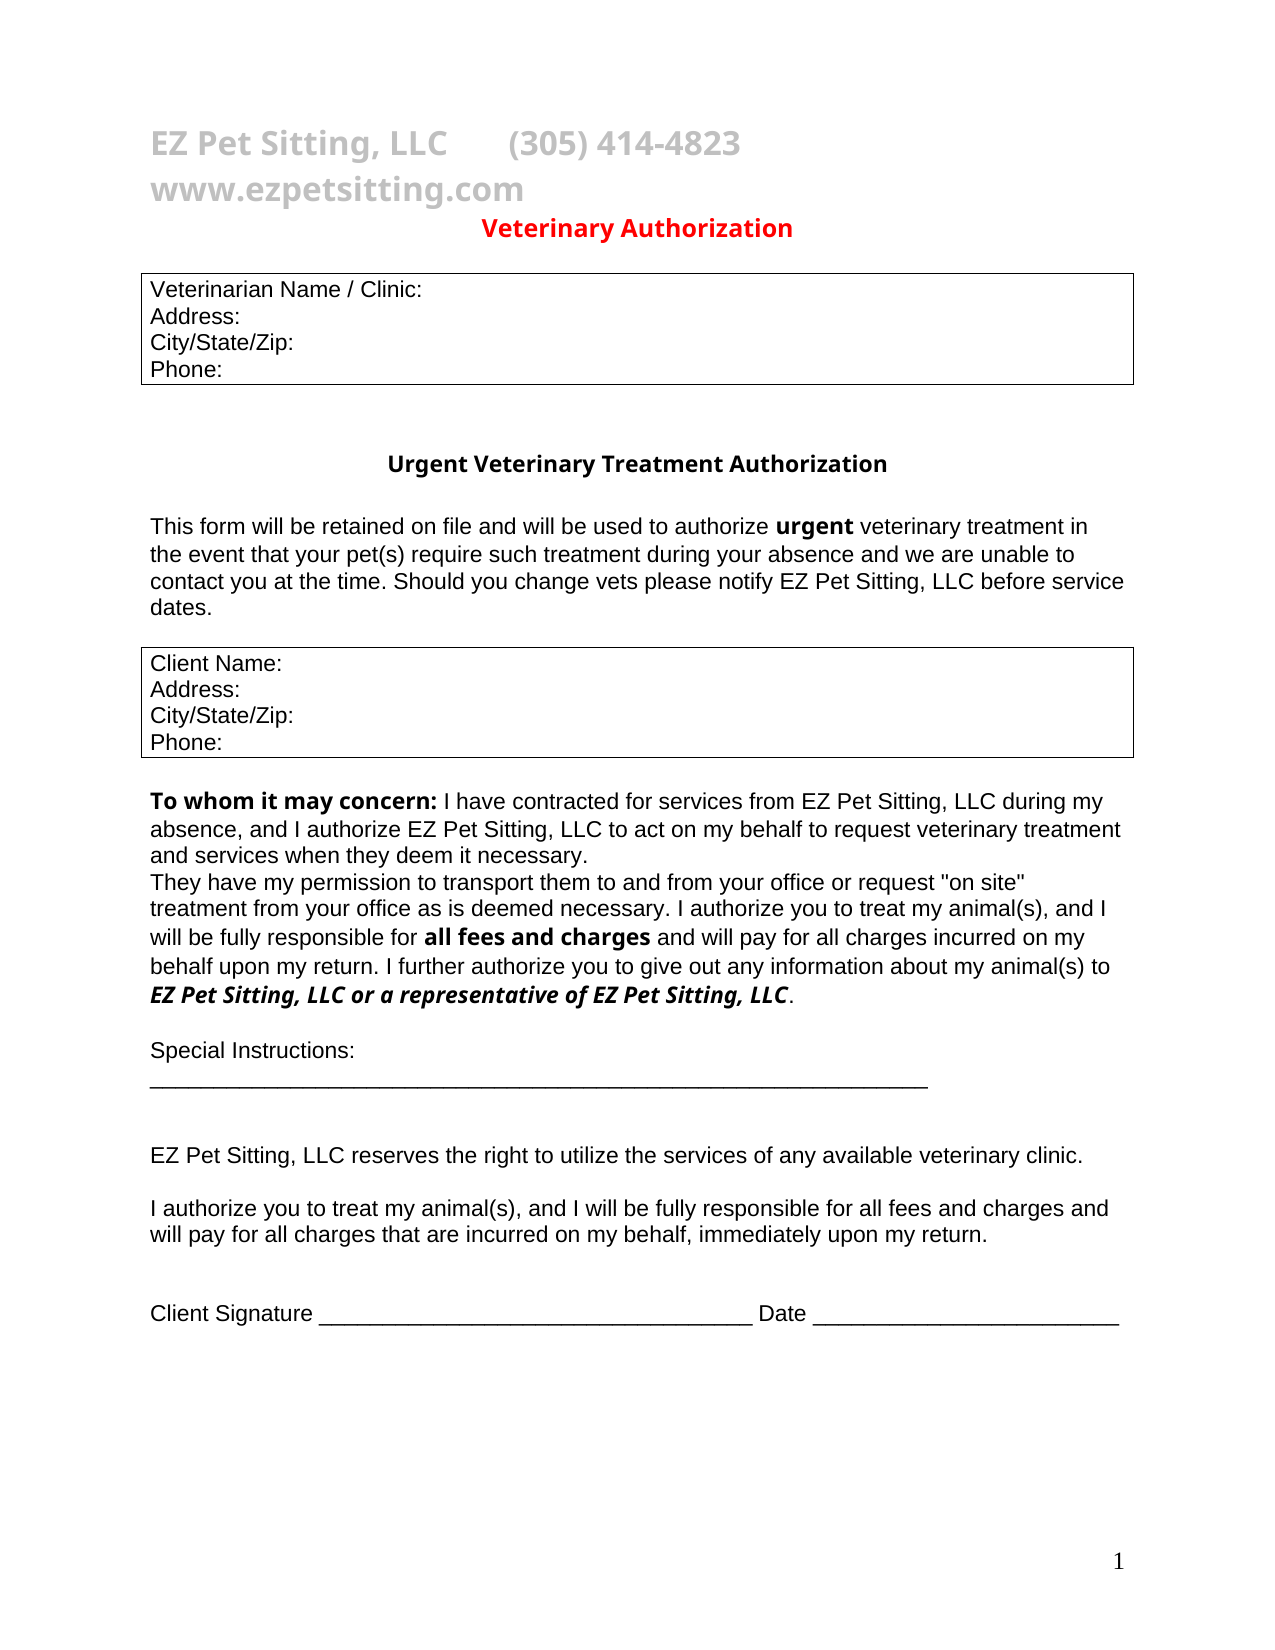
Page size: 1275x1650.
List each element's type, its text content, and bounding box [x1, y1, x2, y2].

text Address: [150, 303, 1125, 329]
text EZ Pet Sitting, LLC reserves the right to utilize the services of any available veterinary clinic. [150, 1142, 1125, 1168]
text City/State/Zip: [150, 702, 1125, 726]
text Special Instructions: _____________________________________________________________ [150, 1037, 1125, 1089]
text EZ Pet Sitting, LLC (305) 414-4823 www.ezpetsitting.com [150, 120, 1125, 211]
text I authorize you to treat my animal(s), and I will be fully responsible for all fees and charges and will pay for all charges that are incurred on my behalf, immediately upon my return. [150, 1195, 1125, 1247]
text Phone: [142, 726, 1133, 757]
text Urgent Veterinary Treatment Authorization [150, 447, 1125, 479]
text Client Name: [142, 648, 1133, 676]
text Address: [150, 676, 1125, 702]
text This form will be retained on file and will be used to authorize urgent veterinary treatment in the event that your pet(s) require such treatment during your absence and we are unable to contact you at the time. Should you change vets please notify EZ Pet Sitting, LLC before service dates. [150, 510, 1125, 620]
text Client Signature __________________________________ Date ________________________ [150, 1300, 1125, 1326]
text To whom it may concern: I have contracted for services from EZ Pet Sitting, LLC during my absence, and I authorize EZ Pet Sitting, LLC to act on my behalf to request veterinary treatment and services when they deem it necessary. [150, 785, 1125, 869]
text Veterinary Authorization [150, 211, 1125, 245]
text They have my permission to transport them to and from your office or request "on site" treatment from your office as is deemed necessary. I authorize you to treat my animal(s), and I will be fully responsible for all fees and charges and will pay for all charges incurred on my behalf upon my return. I further authorize you to give out any information about my animal(s) to EZ Pet Sitting, LLC or a representative of EZ Pet Sitting, LLC. [150, 869, 1125, 1010]
text Phone: [142, 352, 1133, 384]
text City/State/Zip: [150, 329, 1125, 352]
text Veterinarian Name / Clinic: [142, 274, 1133, 303]
